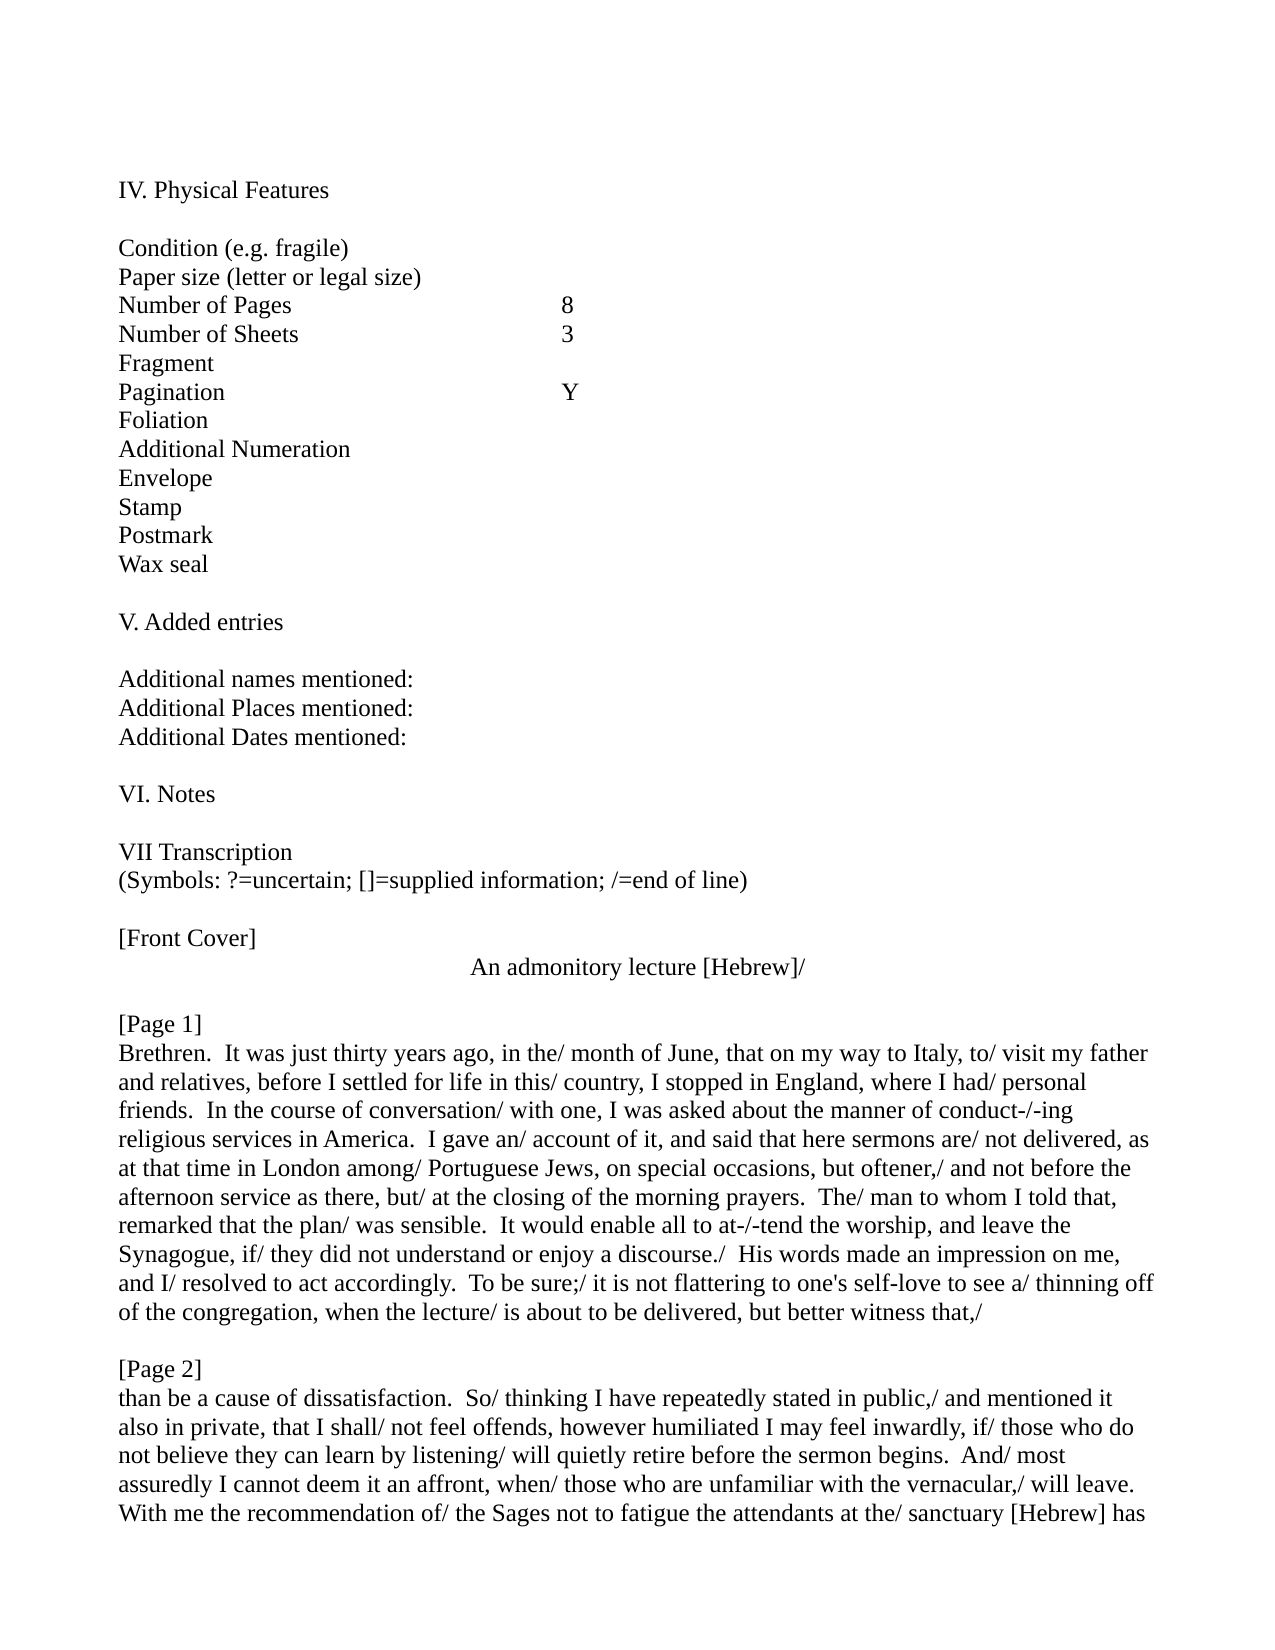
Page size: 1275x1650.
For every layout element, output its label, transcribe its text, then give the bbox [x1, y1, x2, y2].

text Additional Numeration [118, 434, 1157, 463]
text Stamp [118, 492, 1157, 521]
text Additional Dates mentioned: [118, 722, 1157, 751]
text Envelope [118, 463, 1157, 492]
text Condition (e.g. fragile) [118, 233, 1157, 262]
text [Page 1] [118, 1009, 1157, 1038]
text Brethren. It was just thirty years ago, in the/ month of June, that on my way to Italy, to/ visit my father and relatives, before I settled for life in this/ country, I stopped in England, where I had/ personal friends. In the course of conversation/ with one, I was asked about the manner of conduct-/-ing religious services in America. I gave an/ account of it, and said that here sermons are/ not delivered, as at that time in London among/ Portuguese Jews, on special occasions, but oftener,/ and not before the afternoon service as there, but/ at the closing of the morning prayers. The/ man to whom I told that, remarked that the plan/ was sensible. It would enable all to at-/-tend the worship, and leave the Synagogue, if/ they did not understand or enjoy a discourse./ His words made an impression on me, and I/ resolved to act accordingly. To be sure;/ it is not flattering to one's self-love to see a/ thinning off of the congregation, when the lecture/ is about to be delivered, but better witness that,/ [118, 1038, 1157, 1326]
text (Symbols: ?=uncertain; []=supplied information; /=end of line) [118, 866, 1157, 894]
text Foliation [118, 406, 1157, 434]
text [Front Cover] [118, 923, 1157, 952]
text V. Added entries [118, 607, 1157, 636]
text Postma rk [118, 521, 1157, 549]
text VI. Notes [118, 779, 1157, 808]
text than be a cause of dissatisfaction. So/ thinking I have repeatedly stated in public,/ and mentioned it also in private, that I shall/ not feel offends, however humiliated I may feel inwardly, if/ those who do not believe they can learn by listening/ will quietly retire before the sermon begins. And/ most assuredly I cannot deem it an affront, when/ those who are unfamiliar with the vernacular,/ will leave. With me the recommendation of/ the Sages not to fatigue the attendants at the/ sanctuary [Hebrew] has [118, 1383, 1157, 1527]
text VII Transcription [118, 837, 1157, 866]
text IV. Physical Features [118, 176, 1157, 204]
text Fragment [118, 348, 1157, 377]
text Wax seal [118, 549, 1157, 578]
text Pagination Y [118, 377, 1157, 406]
text Number of Pages 8 [118, 291, 1157, 319]
text [Page 2] [118, 1354, 1157, 1383]
text Paper size (letter or legal size) [118, 262, 1157, 291]
text Additional Places mentioned: [118, 693, 1157, 722]
text Number of Sheets 3 [118, 319, 1157, 348]
text An admonitory lecture [Hebrew]/ [118, 952, 1157, 981]
text Additional names mentioned: [118, 664, 1157, 693]
